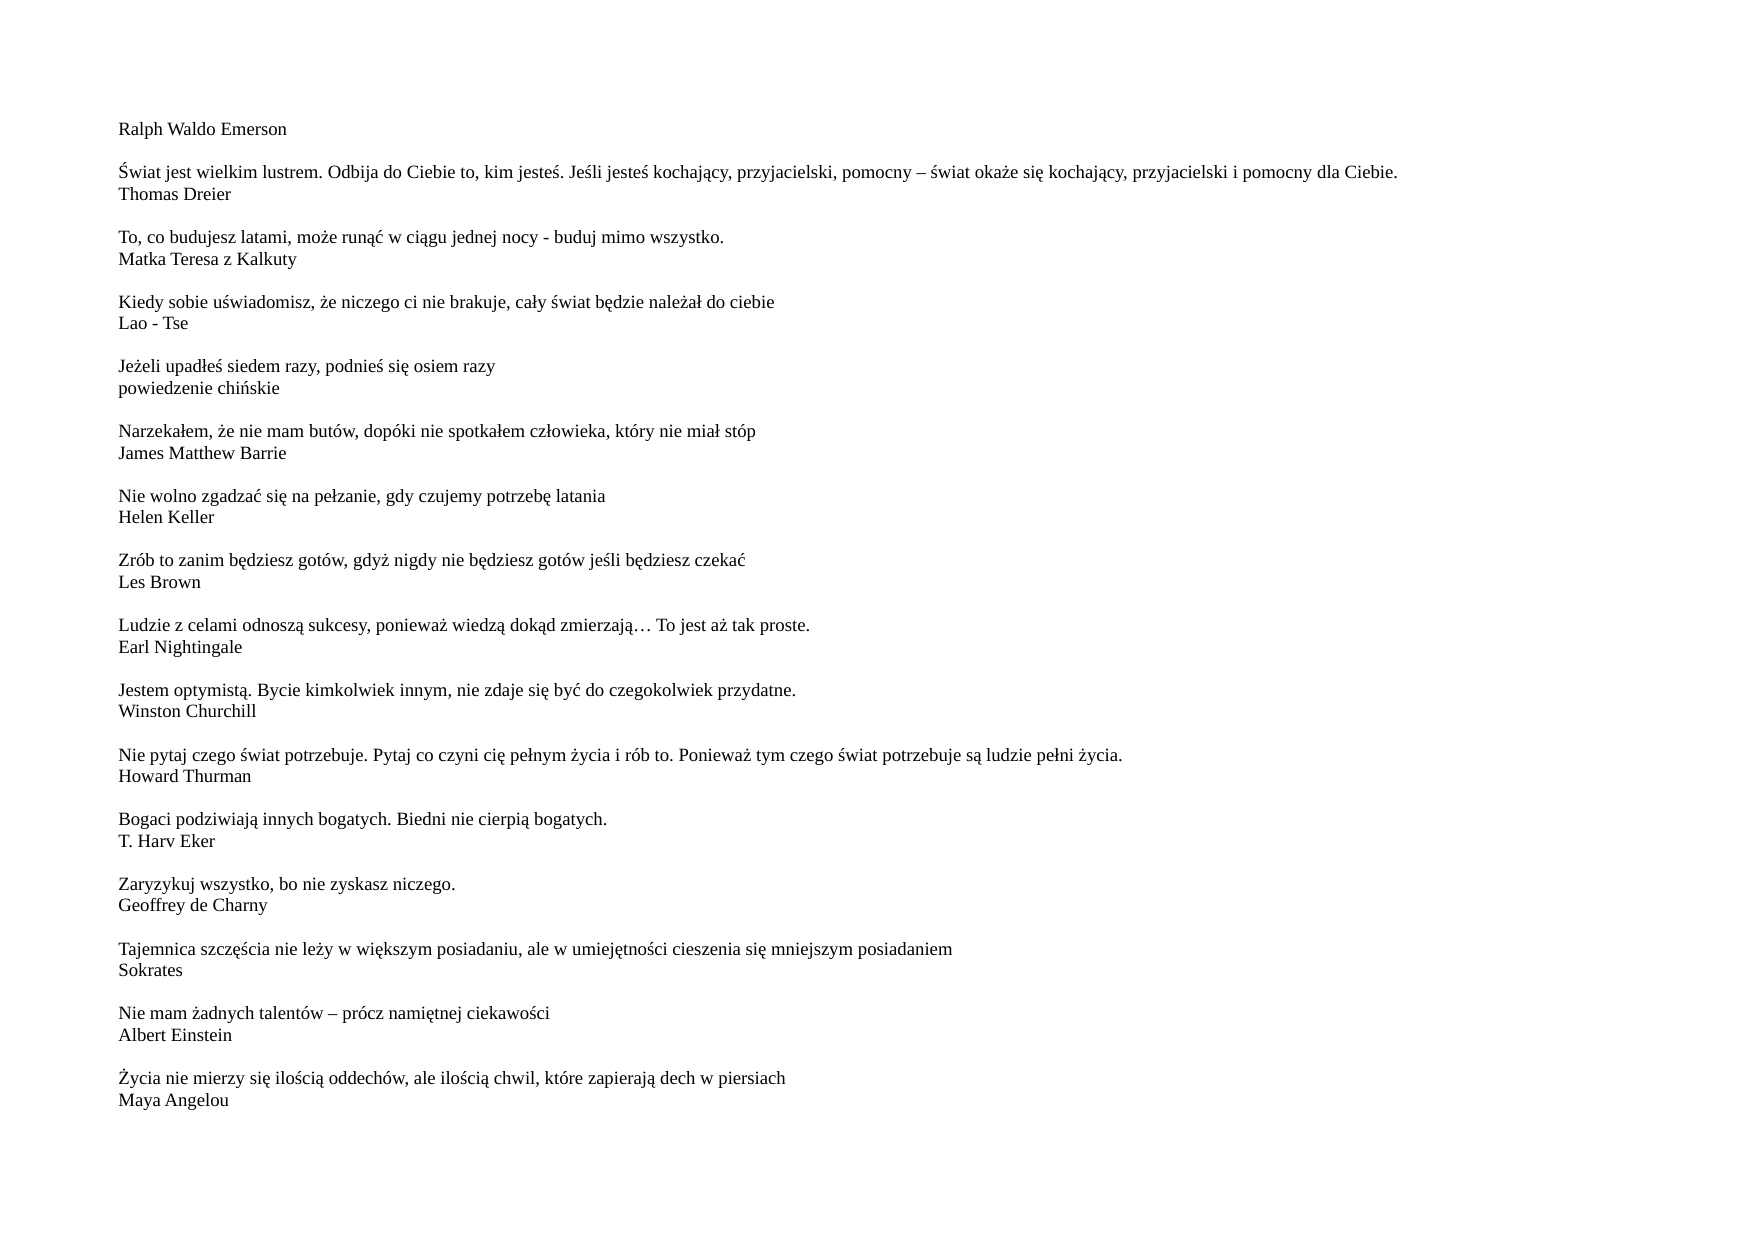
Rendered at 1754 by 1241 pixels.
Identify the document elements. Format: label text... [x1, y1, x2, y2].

text Sokrates [118, 959, 1636, 981]
text powiedzenie chińskie [118, 377, 1636, 398]
text Nie mam żadnych talentów – prócz namiętnej ciekawości [118, 1002, 1636, 1024]
text Bogaci podziwiają innych bogatych. Biedni nie cierpią bogatych. [118, 808, 1636, 830]
text Maya Angelou [118, 1088, 1636, 1110]
text Życia nie mierzy się ilością oddechów, ale ilością chwil, które zapierają dech w piersiach [118, 1067, 1636, 1088]
text Zrób to zanim będziesz gotów, gdyż nigdy nie będziesz gotów jeśli będziesz czekać [118, 549, 1636, 571]
text James Matthew Barrie [118, 442, 1636, 463]
text Matka Teresa z Kalkuty [118, 247, 1636, 269]
text Nie wolno zgadzać się na pełzanie, gdy czujemy potrzebę latania [118, 485, 1636, 506]
text Helen Keller [118, 506, 1636, 528]
text To, co budujesz latami, może runąć w ciągu jednej nocy - buduj mimo wszystko. [118, 226, 1636, 247]
text Howard Thurman [118, 765, 1636, 787]
text Lao - Tse [118, 312, 1636, 334]
text Albert Einstein [118, 1024, 1636, 1045]
text Thomas Dreier [118, 183, 1636, 204]
text Jeżeli upadłeś siedem razy, podnieś się osiem razy [118, 355, 1636, 377]
text Zaryzykuj wszystko, bo nie zyskasz niczego. [118, 873, 1636, 894]
text T. Harv Eker [118, 830, 1636, 851]
text Les Brown [118, 571, 1636, 592]
text Ralph Waldo Emerson [118, 118, 1636, 140]
text Świat jest wielkim lustrem. Odbija do Ciebie to, kim jesteś. Jeśli jesteś kochający, przyjacielski, pomocny – świat okaże się kochający, przyjacielski i pomocny dla Ciebie. [118, 161, 1636, 183]
text Narzekałem, że nie mam butów, dopóki nie spotkałem człowieka, który nie miał stóp [118, 420, 1636, 442]
text Earl Nightingale [118, 636, 1636, 657]
text Jestem optymistą. Bycie kimkolwiek innym, nie zdaje się być do czegokolwiek przydatne. [118, 679, 1636, 700]
text Ludzie z celami odnoszą sukcesy, ponieważ wiedzą dokąd zmierzają… To jest aż tak proste. [118, 614, 1636, 636]
text Nie pytaj czego świat potrzebuje. Pytaj co czyni cię pełnym życia i rób to. Ponieważ tym czego świat potrzebuje są ludzie pełni życia. [118, 743, 1636, 765]
text Geoffrey de Charny [118, 894, 1636, 916]
text Kiedy sobie uświadomisz, że niczego ci nie brakuje, cały świat będzie należał do ciebie [118, 291, 1636, 312]
text Winston Churchill [118, 700, 1636, 722]
text Tajemnica szczęścia nie leży w większym posiadaniu, ale w umiejętności cieszenia się mniejszym posiadaniem [118, 937, 1636, 959]
